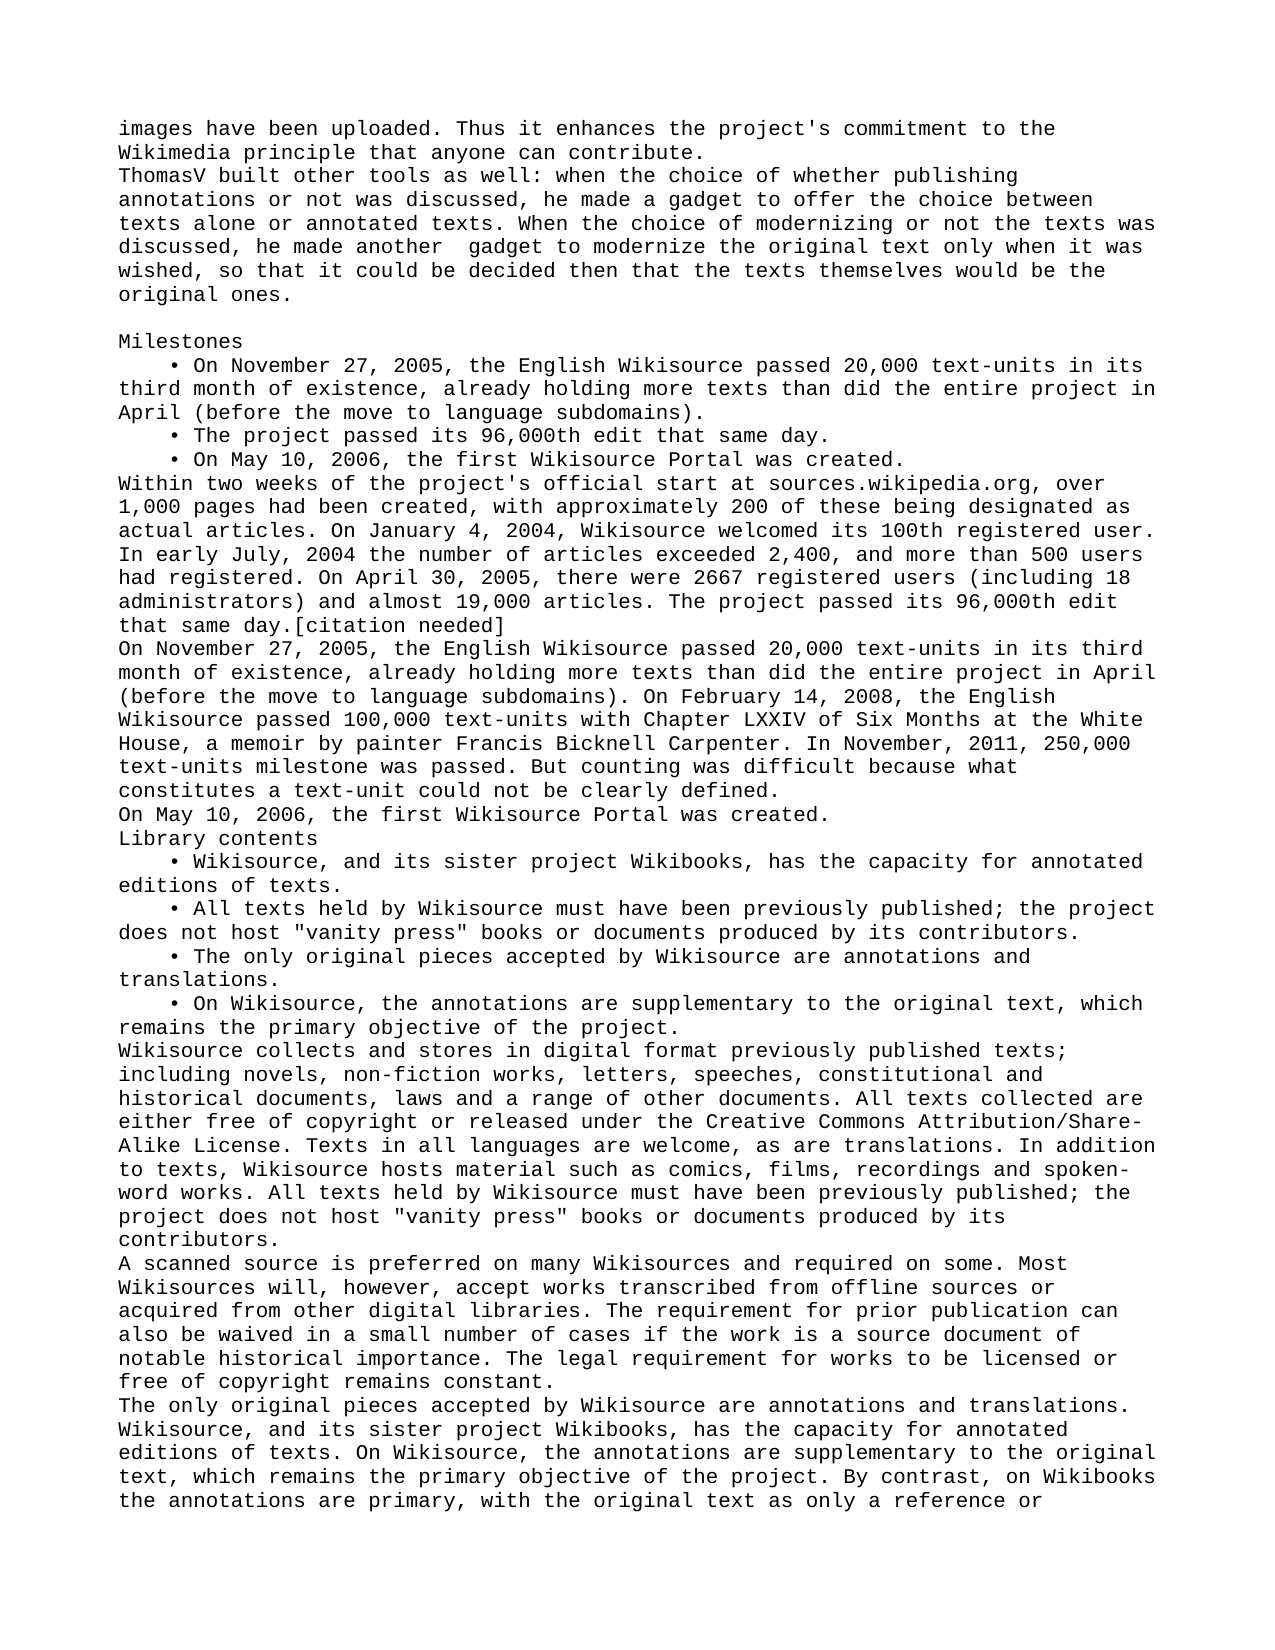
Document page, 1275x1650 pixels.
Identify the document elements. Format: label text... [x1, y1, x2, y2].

text • Wikisource, and its sister project Wikibooks, has the capacity for annotated editions of texts. [118, 851, 1157, 898]
text • All texts held by Wikisource must have been previously published; the project does not host "vanity press" books or documents produced by its contributors. [118, 898, 1157, 946]
text On May 10, 2006, the first Wikisource Portal was created. [118, 804, 1157, 827]
text On November 27, 2005, the English Wikisource passed 20,000 text-units in its third month of existence, already holding more texts than did the entire project in April (before the move to language subdomains). On February 14, 2008, the English Wikisource passed 100,000 text-units with Chapter LXXIV of Six Months at the White House, a memoir by painter Francis Bicknell Carpenter. In November, 2011, 250,000 text-units milestone was passed. But counting was difficult because what constitutes a text-unit could not be clearly defined. [118, 638, 1157, 804]
text • The project passed its 96,000th edit that same day. [118, 426, 1157, 449]
text Milestones [118, 331, 1157, 354]
text • On November 27, 2005, the English Wikisource passed 20,000 text-units in its third month of existence, already holding more texts than did the entire project in April (before the move to language subdomains). [118, 354, 1157, 426]
text • On Wikisource, the annotations are supplementary to the original text, which remains the primary objective of the project. [118, 993, 1157, 1040]
text Within two weeks of the project's official start at sources.wikipedia.org, over 1,000 pages had been created, with approximately 200 of these being designated as actual articles. On January 4, 2004, Wikisource welcomed its 100th registered user. In early July, 2004 the number of articles exceeded 2,400, and more than 500 users had registered. On April 30, 2005, there were 2667 registered users (including 18 administrators) and almost 19,000 articles. The project passed its 96,000th edit that same day.[citation needed] [118, 473, 1157, 638]
text The only original pieces accepted by Wikisource are annotations and translations. Wikisource, and its sister project Wikibooks, has the capacity for annotated editions of texts. On Wikisource, the annotations are supplementary to the original text, which remains the primary objective of the project. By contrast, on Wikibooks the annotations are primary, with the original text as only a reference or [118, 1395, 1157, 1513]
text ThomasV built other tools as well: when the choice of whether publishing annotations or not was discussed, he made a gadget to offer the choice between texts alone or annotated texts. When the choice of modernizing or not the texts was discussed, he made another gadget to modernize the original text only when it was wished, so that it could be decided then that the texts themselves would be the original ones. [118, 165, 1157, 307]
text • On May 10, 2006, the first Wikisource Portal was created. [118, 449, 1157, 473]
text A scanned source is preferred on many Wikisources and required on some. Most Wikisources will, however, accept works transcribed from offline sources or acquired from other digital libraries. The requirement for prior publication can also be waived in a small number of cases if the work is a source document of notable historical importance. The legal requirement for works to be licensed or free of copyright remains constant. [118, 1253, 1157, 1395]
text Wikisource collects and stores in digital format previously published texts; including novels, non-fiction works, letters, speeches, constitutional and historical documents, laws and a range of other documents. All texts collected are either free of copyright or released under the Creative Commons Attribution/Share-Alike License. Texts in all languages are welcome, as are translations. In addition to texts, Wikisource hosts material such as comics, films, recordings and spoken-word works. All texts held by Wikisource must have been previously published; the project does not host "vanity press" books or documents produced by its contributors. [118, 1040, 1157, 1253]
text Library contents [118, 827, 1157, 851]
text • The only original pieces accepted by Wikisource are annotations and translations. [118, 946, 1157, 993]
text images have been uploaded. Thus it enhances the project's commitment to the Wikimedia principle that anyone can contribute. [118, 118, 1157, 165]
